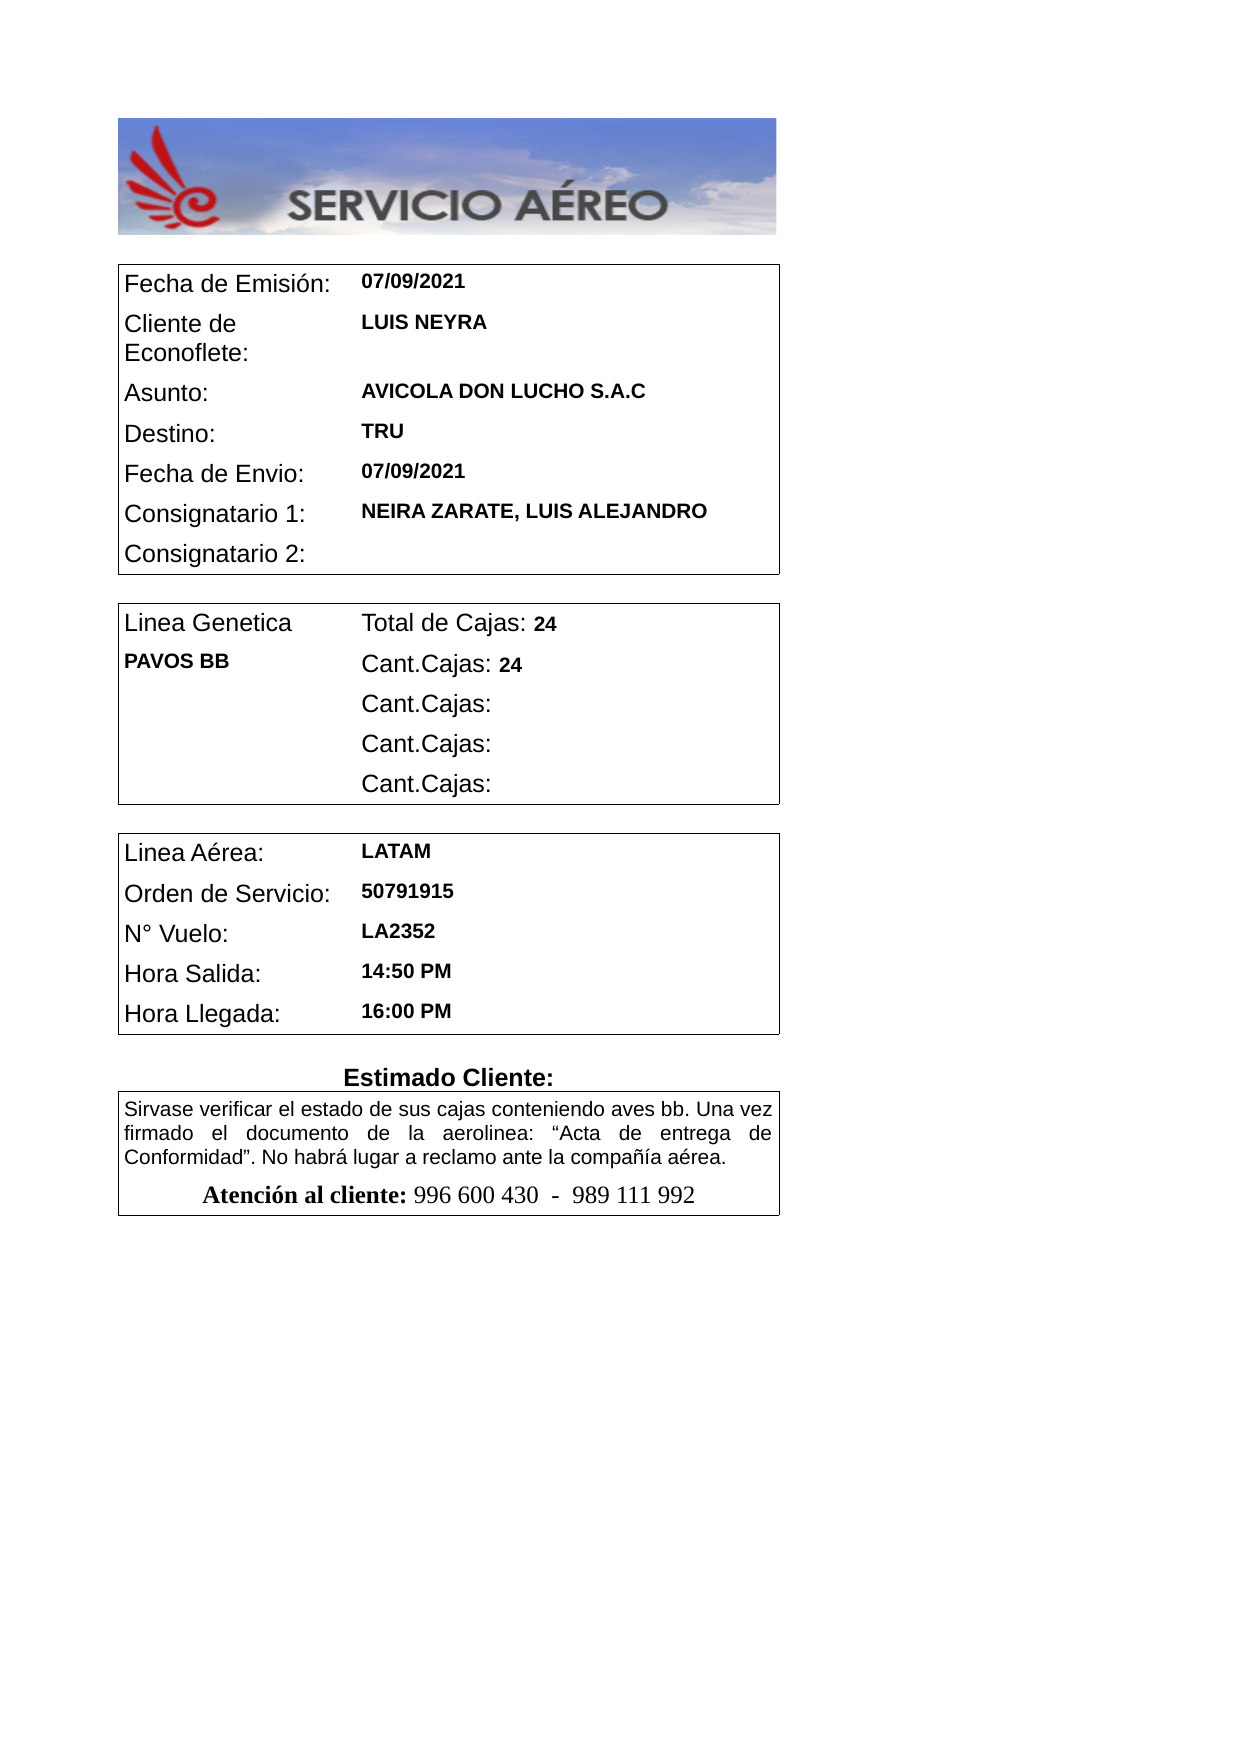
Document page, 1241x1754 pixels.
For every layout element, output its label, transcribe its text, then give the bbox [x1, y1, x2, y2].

table_cell Atención al cliente: 996 600 430 - 989 111 992 [119, 1175, 779, 1215]
table_cell AVICOLA DON LUCHO S.A.C [356, 373, 779, 413]
picture [118, 118, 777, 235]
table_cell NEIRA ZARATE, LUIS ALEJANDRO [356, 493, 779, 533]
table_cell [356, 805, 779, 833]
table_cell Cant.Cajas: [356, 764, 779, 804]
table_cell Cant.Cajas: 24 [356, 643, 779, 683]
table_cell Total de Cajas: 24 [356, 604, 779, 643]
table_cell Hora Salida: [119, 953, 356, 993]
table_cell [118, 805, 356, 833]
table_cell 07/09/2021 [356, 453, 779, 493]
table_cell Linea Aérea: [119, 834, 356, 873]
table_cell Cant.Cajas: [356, 683, 779, 723]
table_cell Cant.Cajas: [356, 723, 779, 763]
table_cell 50791915 [356, 873, 779, 913]
table_cell LA2352 [356, 913, 779, 953]
table_cell PAVOS BB [119, 643, 356, 683]
table_header Fecha de Emisión: [119, 265, 356, 304]
table_cell Consignatario 1: [119, 493, 356, 533]
table_cell Destino: [119, 413, 356, 453]
table_cell Sirvase verificar el estado de sus cajas conteniendo aves bb. Una vez firmado el documento de la aerolinea: “Acta de entrega de Conformidad”. No habrá lugar a reclamo ante la compañía aérea. [119, 1092, 779, 1175]
table_cell [119, 723, 356, 763]
table_cell [356, 575, 779, 603]
table_header 07/09/2021 [356, 265, 779, 304]
table_cell 16:00 PM [356, 994, 779, 1034]
table_cell Estimado Cliente: [118, 1035, 779, 1091]
table_cell LATAM [356, 834, 779, 873]
table_cell N° Vuelo: [119, 913, 356, 953]
table_cell LUIS NEYRA [356, 304, 779, 373]
table_cell [119, 764, 356, 804]
table_cell TRU [356, 413, 779, 453]
table_cell Fecha de Envio: [119, 453, 356, 493]
table_cell Linea Genetica [119, 604, 356, 643]
table_cell [118, 575, 356, 603]
table_cell 14:50 PM [356, 953, 779, 993]
table_cell Asunto: [119, 373, 356, 413]
table_cell Hora Llegada: [119, 994, 356, 1034]
table_cell Cliente de Econoflete: [119, 304, 356, 373]
table_cell [119, 683, 356, 723]
table_cell Consignatario 2: [119, 534, 356, 574]
table_cell Orden de Servicio: [119, 873, 356, 913]
table_cell [356, 534, 779, 574]
